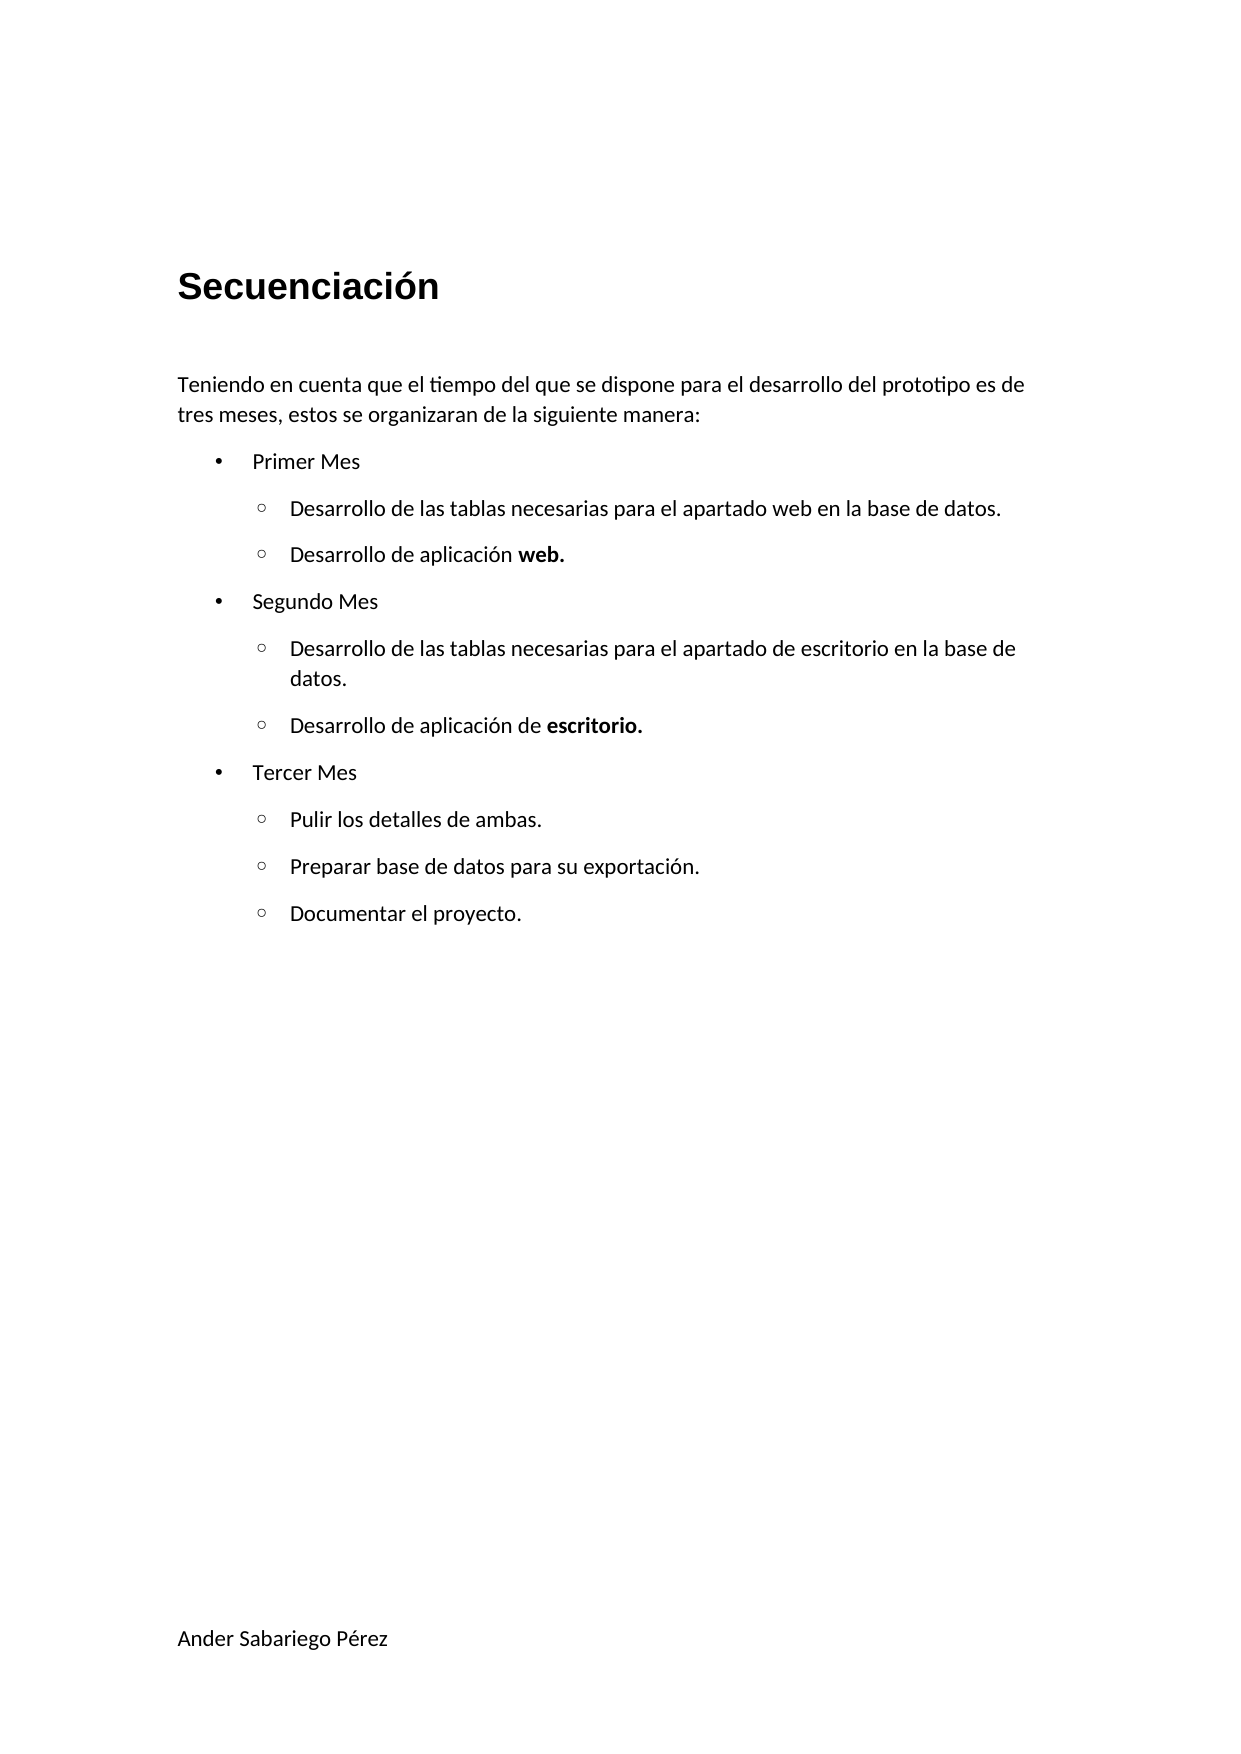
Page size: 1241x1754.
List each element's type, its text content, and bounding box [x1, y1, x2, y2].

subtitle Secuenciación [177, 264, 1063, 307]
list Pulir los detalles de ambas. [252, 805, 1063, 833]
text Teniendo en cuenta que el tiempo del que se dispone para el desarrollo del prototipo es de tres meses, estos se organizaran de la siguiente manera: [177, 370, 1063, 428]
list Tercer Mes [215, 758, 1063, 786]
list Preparar base de datos para su exportación. [252, 852, 1063, 880]
list Primer Mes [215, 447, 1063, 475]
list Segundo Mes [215, 587, 1063, 615]
list Desarrollo de aplicación web. [252, 541, 1063, 568]
list Documentar el proyecto. [252, 899, 1063, 927]
list Desarrollo de las tablas necesarias para el apartado de escritorio en la base de datos. [252, 634, 1063, 692]
list Desarrollo de las tablas necesarias para el apartado web en la base de datos. [252, 494, 1063, 522]
list Desarrollo de aplicación de escritorio. [252, 711, 1063, 739]
